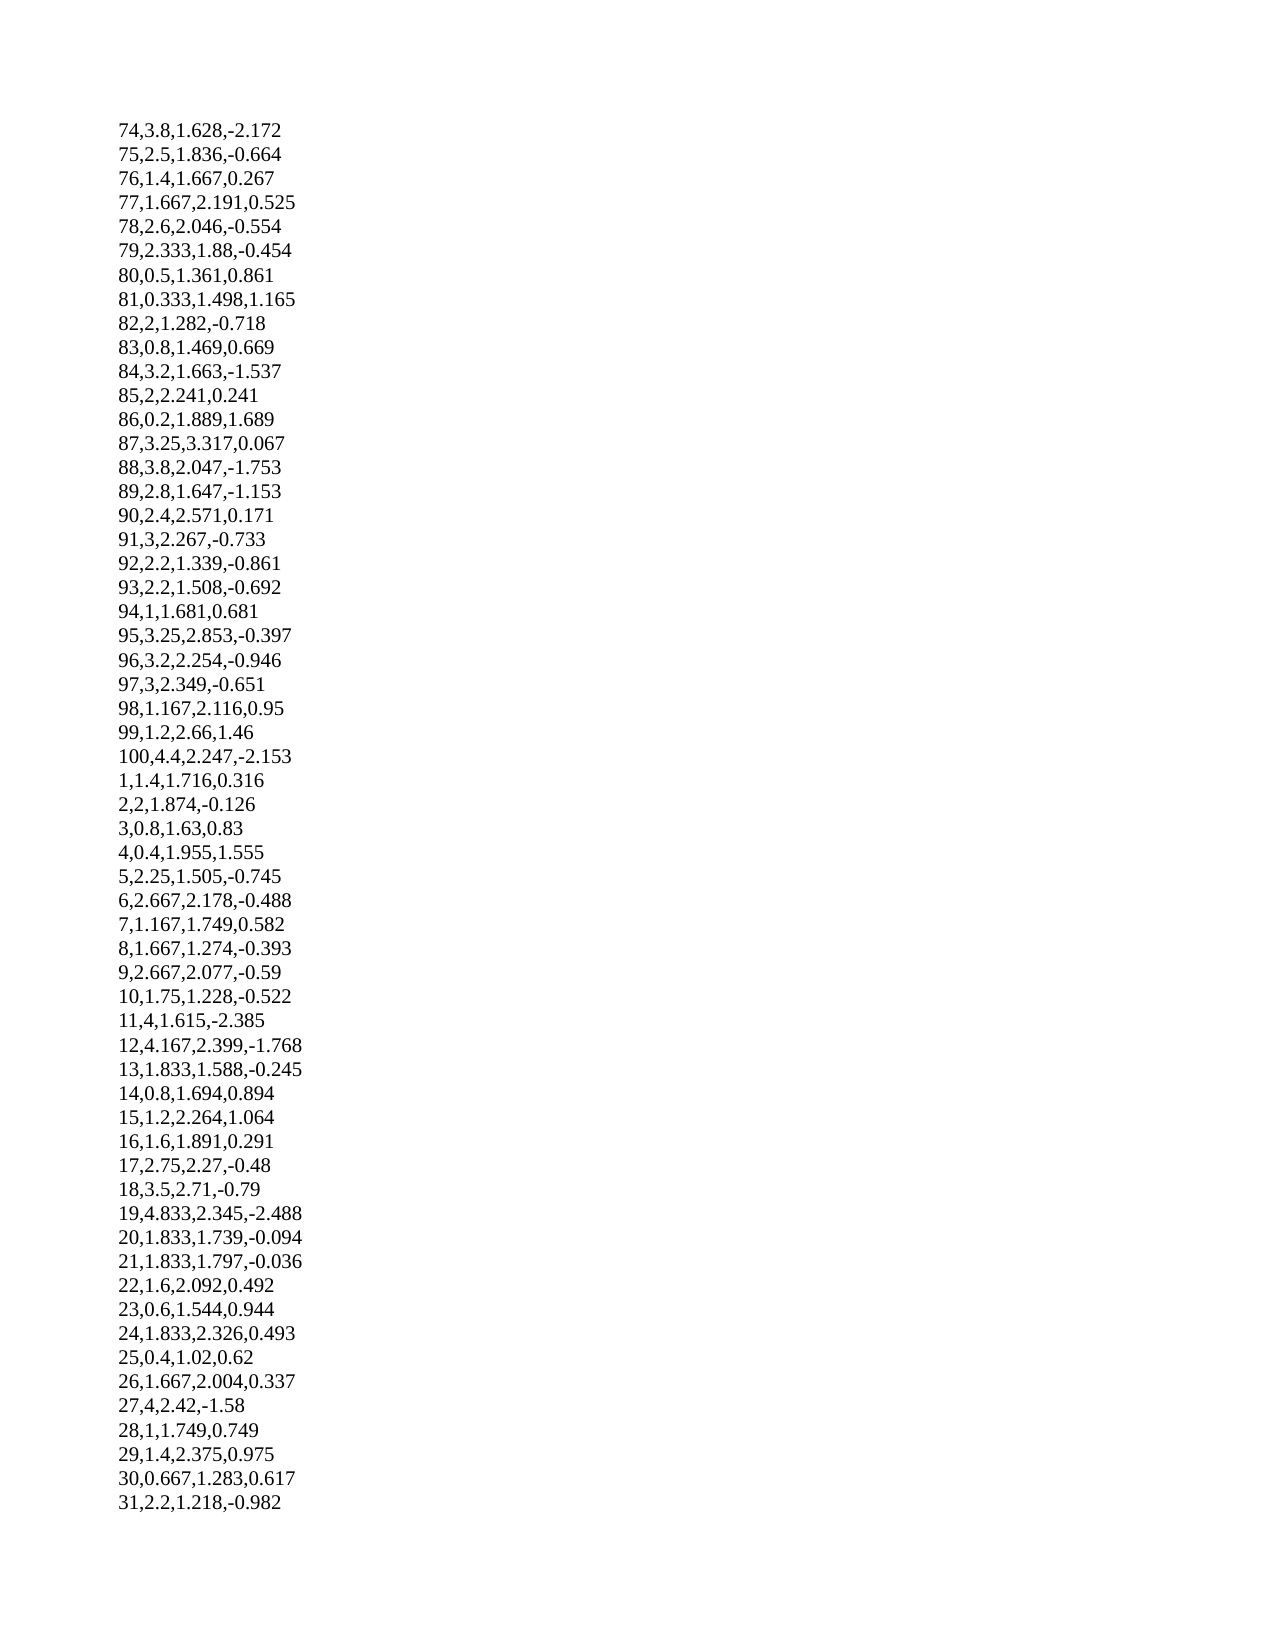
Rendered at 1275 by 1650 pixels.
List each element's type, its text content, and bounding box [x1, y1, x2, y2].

text 29,1.4,2.375,0.975 [118, 1442, 1157, 1466]
text 24,1.833,2.326,0.493 [118, 1321, 1157, 1345]
text 95,3.25,2.853,-0.397 [118, 623, 1157, 647]
text 84,3.2,1.663,-1.537 [118, 359, 1157, 383]
text 2,2,1.874,-0.126 [118, 792, 1157, 816]
text 96,3.2,2.254,-0.946 [118, 647, 1157, 672]
text 11,4,1.615,-2.385 [118, 1008, 1157, 1032]
text 18,3.5,2.71,-0.79 [118, 1177, 1157, 1201]
text 99,1.2,2.66,1.46 [118, 720, 1157, 744]
text 27,4,2.42,-1.58 [118, 1393, 1157, 1417]
text 5,2.25,1.505,-0.745 [118, 864, 1157, 888]
text 13,1.833,1.588,-0.245 [118, 1057, 1157, 1081]
text 75,2.5,1.836,-0.664 [118, 142, 1157, 166]
text 26,1.667,2.004,0.337 [118, 1369, 1157, 1393]
text 30,0.667,1.283,0.617 [118, 1466, 1157, 1490]
text 78,2.6,2.046,-0.554 [118, 214, 1157, 238]
text 15,1.2,2.264,1.064 [118, 1105, 1157, 1129]
text 25,0.4,1.02,0.62 [118, 1345, 1157, 1369]
text 10,1.75,1.228,-0.522 [118, 984, 1157, 1008]
text 88,3.8,2.047,-1.753 [118, 455, 1157, 479]
text 9,2.667,2.077,-0.59 [118, 960, 1157, 984]
text 21,1.833,1.797,-0.036 [118, 1249, 1157, 1273]
text 23,0.6,1.544,0.944 [118, 1297, 1157, 1321]
text 19,4.833,2.345,-2.488 [118, 1201, 1157, 1225]
text 81,0.333,1.498,1.165 [118, 287, 1157, 311]
text 90,2.4,2.571,0.171 [118, 503, 1157, 527]
text 14,0.8,1.694,0.894 [118, 1081, 1157, 1105]
text 89,2.8,1.647,-1.153 [118, 479, 1157, 503]
text 93,2.2,1.508,-0.692 [118, 575, 1157, 599]
text 1,1.4,1.716,0.316 [118, 768, 1157, 792]
text 85,2,2.241,0.241 [118, 383, 1157, 407]
text 79,2.333,1.88,-0.454 [118, 238, 1157, 262]
text 7,1.167,1.749,0.582 [118, 912, 1157, 936]
text 12,4.167,2.399,-1.768 [118, 1032, 1157, 1057]
text 8,1.667,1.274,-0.393 [118, 936, 1157, 960]
text 6,2.667,2.178,-0.488 [118, 888, 1157, 912]
text 86,0.2,1.889,1.689 [118, 407, 1157, 431]
text 28,1,1.749,0.749 [118, 1417, 1157, 1442]
text 17,2.75,2.27,-0.48 [118, 1153, 1157, 1177]
text 22,1.6,2.092,0.492 [118, 1273, 1157, 1297]
text 20,1.833,1.739,-0.094 [118, 1225, 1157, 1249]
text 76,1.4,1.667,0.267 [118, 166, 1157, 190]
text 4,0.4,1.955,1.555 [118, 840, 1157, 864]
text 91,3,2.267,-0.733 [118, 527, 1157, 551]
text 83,0.8,1.469,0.669 [118, 335, 1157, 359]
text 82,2,1.282,-0.718 [118, 311, 1157, 335]
text 16,1.6,1.891,0.291 [118, 1129, 1157, 1153]
text 74,3.8,1.628,-2.172 [118, 118, 1157, 142]
text 98,1.167,2.116,0.95 [118, 696, 1157, 720]
text 31,2.2,1.218,-0.982 [118, 1490, 1157, 1514]
text 92,2.2,1.339,-0.861 [118, 551, 1157, 575]
text 80,0.5,1.361,0.861 [118, 262, 1157, 287]
text 100,4.4,2.247,-2.153 [118, 744, 1157, 768]
text 77,1.667,2.191,0.525 [118, 190, 1157, 214]
text 87,3.25,3.317,0.067 [118, 431, 1157, 455]
text 97,3,2.349,-0.651 [118, 672, 1157, 696]
text 3,0.8,1.63,0.83 [118, 816, 1157, 840]
text 94,1,1.681,0.681 [118, 599, 1157, 623]
